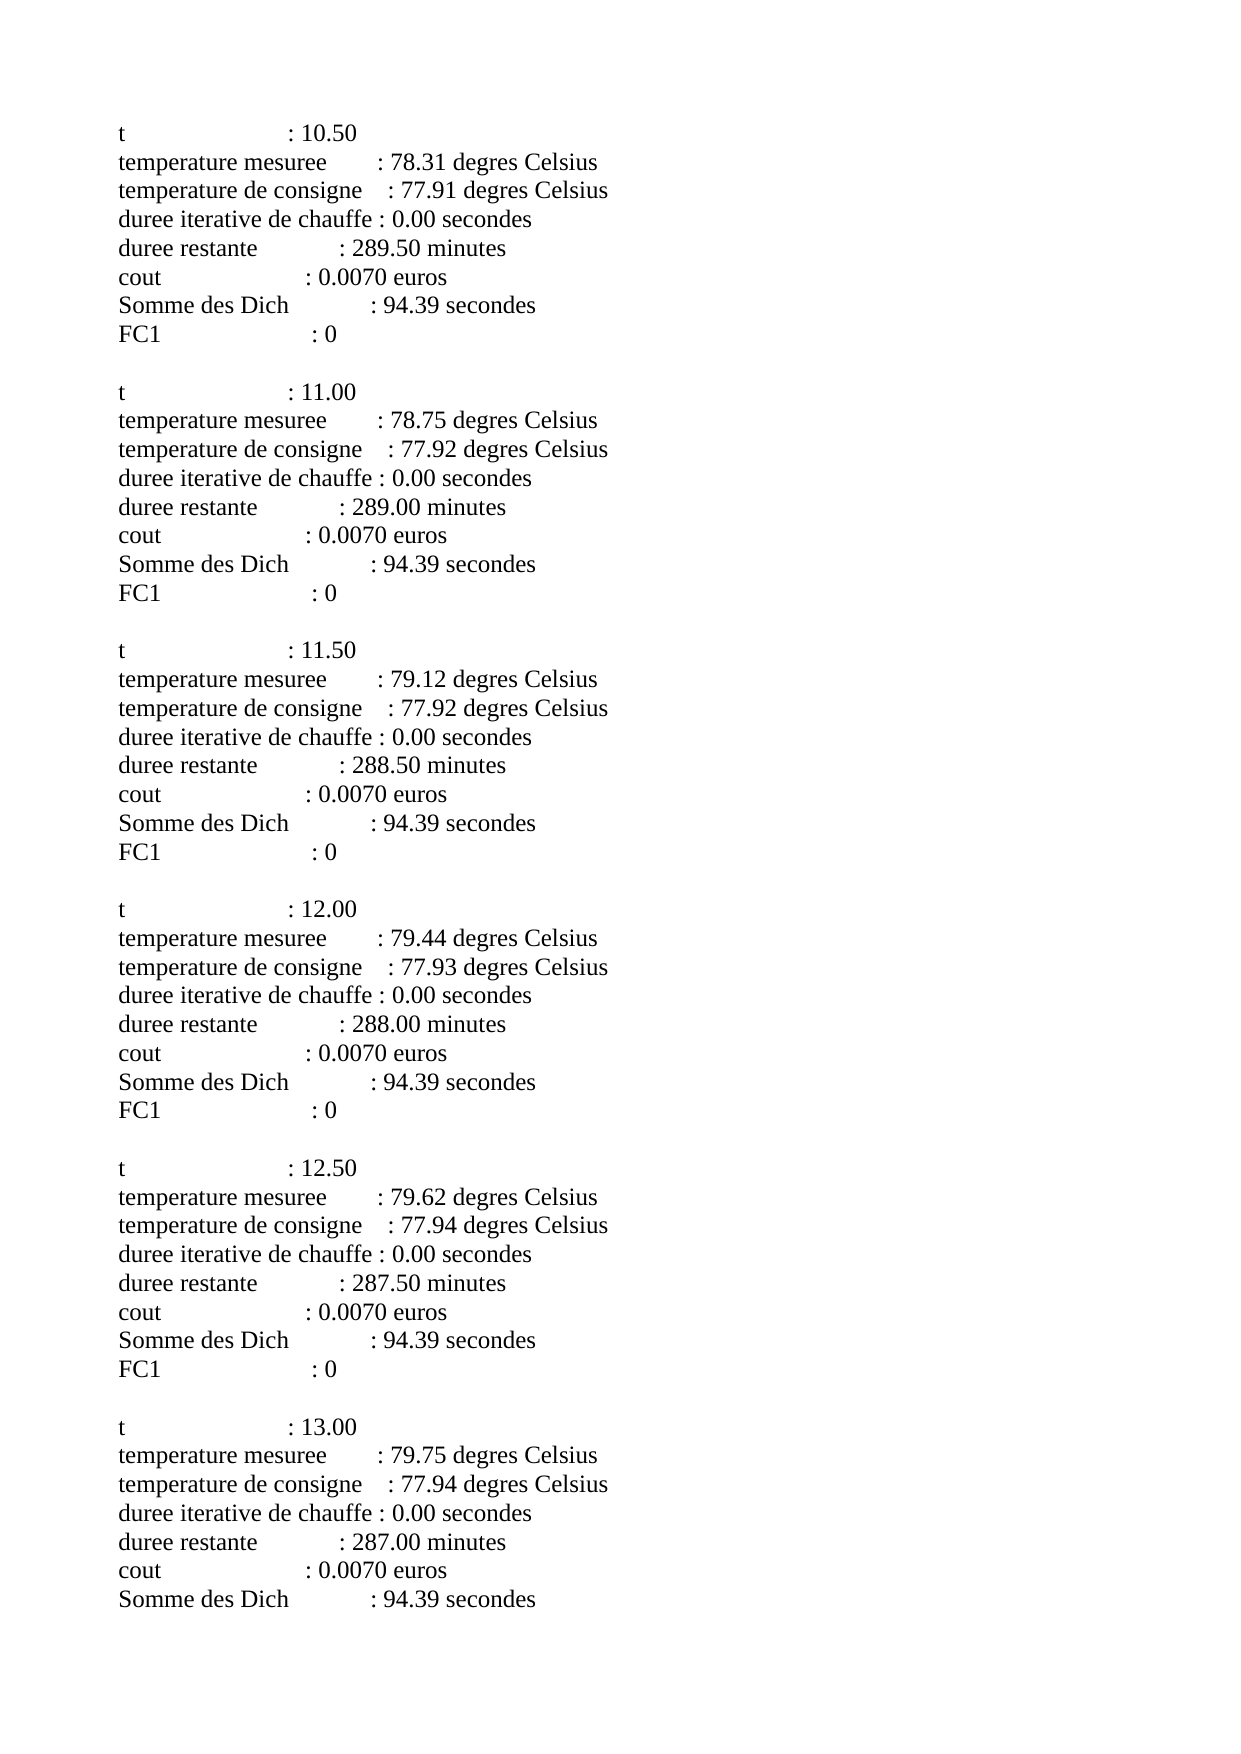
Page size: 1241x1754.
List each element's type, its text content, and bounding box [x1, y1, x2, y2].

text Somme des Dich : 94.39 secondes [118, 1067, 1122, 1096]
text duree restante : 288.50 minutes [118, 751, 1122, 779]
text Somme des Dich : 94.39 secondes [118, 808, 1122, 837]
text Somme des Dich : 94.39 secondes [118, 1326, 1122, 1354]
text duree iterative de chauffe : 0.00 secondes [118, 204, 1122, 233]
text duree iterative de chauffe : 0.00 secondes [118, 722, 1122, 751]
text cout : 0.0070 euros [118, 521, 1122, 549]
text temperature mesuree : 78.75 degres Celsius [118, 406, 1122, 434]
text cout : 0.0070 euros [118, 1556, 1122, 1584]
text temperature de consigne : 77.94 degres Celsius [118, 1469, 1122, 1498]
text temperature mesuree : 79.44 degres Celsius [118, 923, 1122, 952]
text temperature mesuree : 78.31 degres Celsius [118, 147, 1122, 176]
text Somme des Dich : 94.39 secondes [118, 291, 1122, 319]
text FC1 : 0 [118, 837, 1122, 866]
text duree iterative de chauffe : 0.00 secondes [118, 981, 1122, 1009]
text Somme des Dich : 94.39 secondes [118, 549, 1122, 578]
text t : 12.00 [118, 894, 1122, 923]
text temperature de consigne : 77.93 degres Celsius [118, 952, 1122, 981]
text temperature de consigne : 77.92 degres Celsius [118, 693, 1122, 722]
text Somme des Dich : 94.39 secondes [118, 1584, 1122, 1613]
text t : 12.50 [118, 1153, 1122, 1182]
text duree restante : 289.50 minutes [118, 233, 1122, 262]
text duree restante : 288.00 minutes [118, 1009, 1122, 1038]
text temperature de consigne : 77.94 degres Celsius [118, 1211, 1122, 1239]
text cout : 0.0070 euros [118, 262, 1122, 291]
text t : 11.50 [118, 636, 1122, 664]
text duree restante : 289.00 minutes [118, 492, 1122, 521]
text duree iterative de chauffe : 0.00 secondes [118, 463, 1122, 492]
text temperature de consigne : 77.92 degres Celsius [118, 434, 1122, 463]
text FC1 : 0 [118, 578, 1122, 607]
text temperature de consigne : 77.91 degres Celsius [118, 176, 1122, 204]
text t : 11.00 [118, 377, 1122, 406]
text temperature mesuree : 79.62 degres Celsius [118, 1182, 1122, 1211]
text t : 13.00 [118, 1412, 1122, 1441]
text duree restante : 287.50 minutes [118, 1268, 1122, 1297]
text cout : 0.0070 euros [118, 1297, 1122, 1326]
text temperature mesuree : 79.12 degres Celsius [118, 664, 1122, 693]
text cout : 0.0070 euros [118, 779, 1122, 808]
text t : 10.50 [118, 118, 1122, 147]
text duree iterative de chauffe : 0.00 secondes [118, 1239, 1122, 1268]
text FC1 : 0 [118, 319, 1122, 348]
text temperature mesuree : 79.75 degres Celsius [118, 1441, 1122, 1469]
text cout : 0.0070 euros [118, 1038, 1122, 1067]
text duree iterative de chauffe : 0.00 secondes [118, 1498, 1122, 1527]
text FC1 : 0 [118, 1096, 1122, 1124]
text FC1 : 0 [118, 1354, 1122, 1383]
text duree restante : 287.00 minutes [118, 1527, 1122, 1556]
